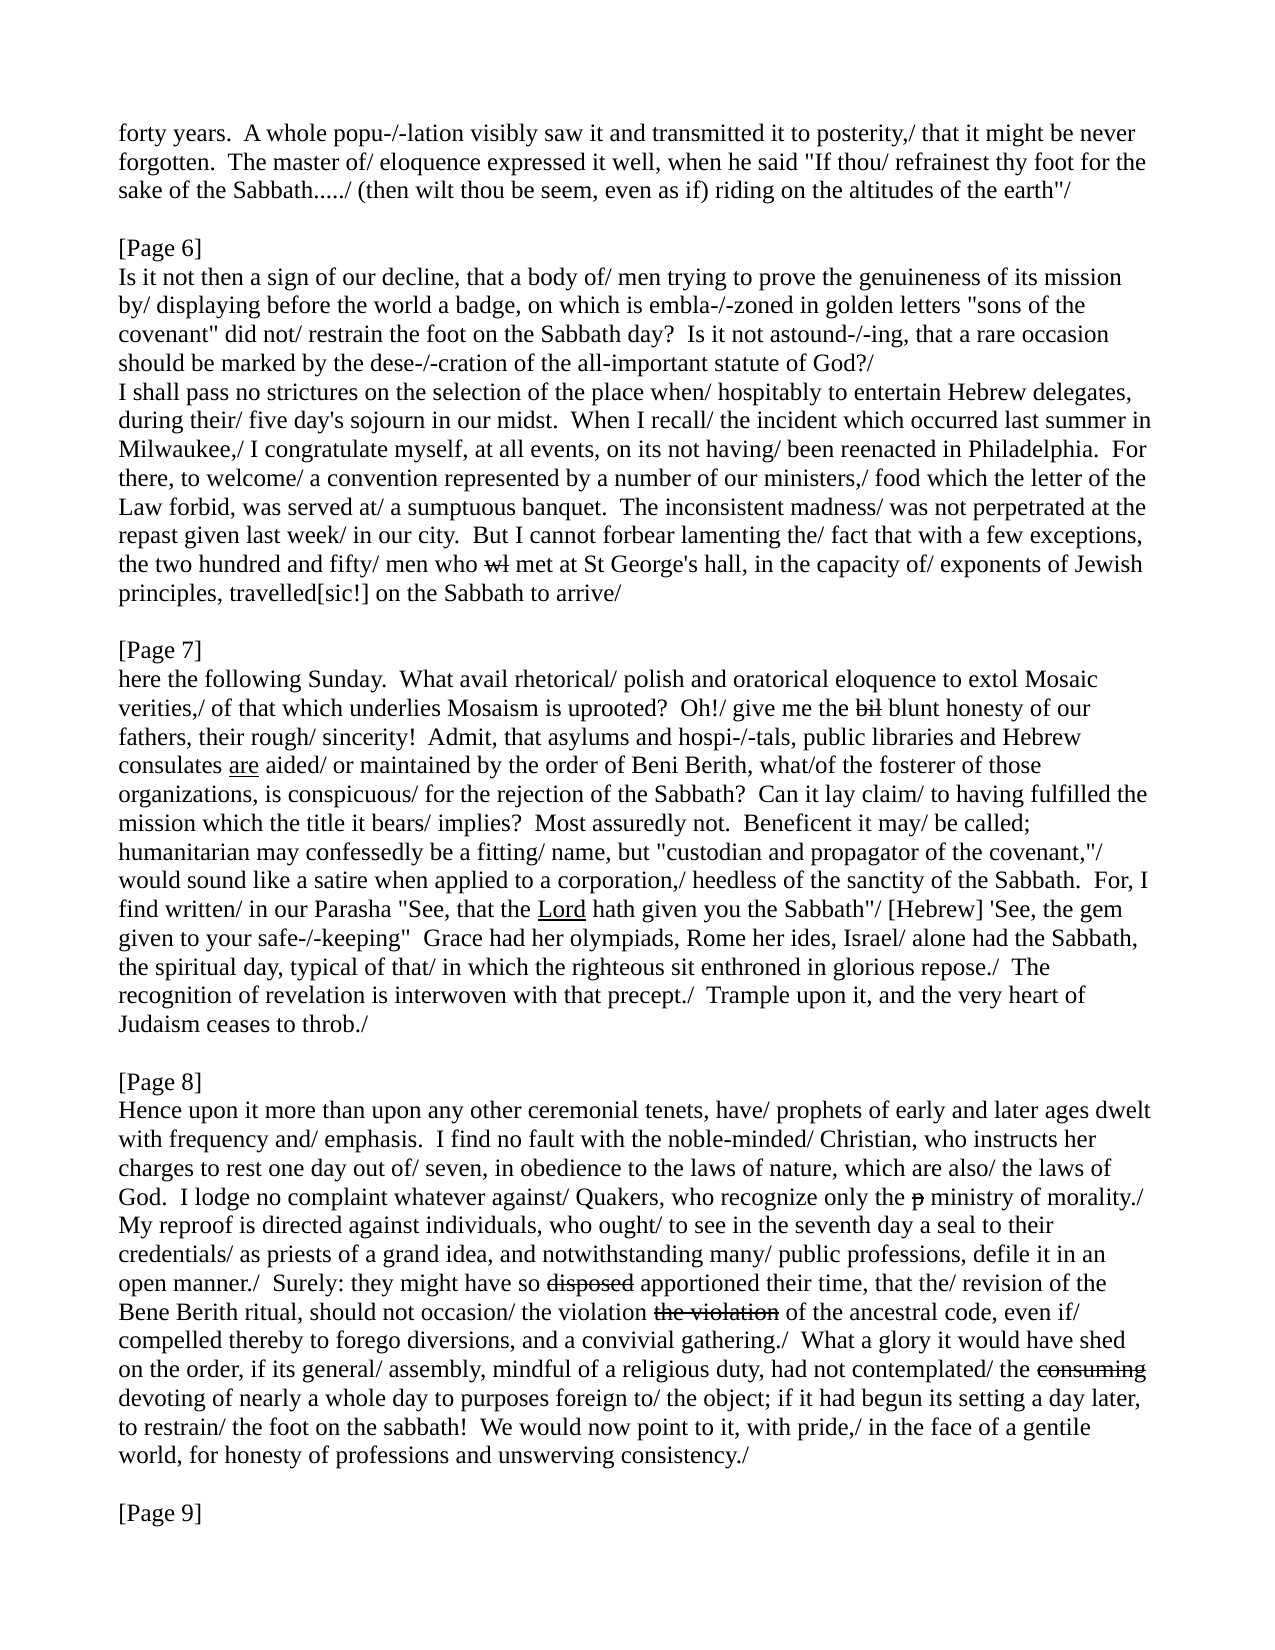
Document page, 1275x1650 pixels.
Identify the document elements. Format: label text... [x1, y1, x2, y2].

text [Page 8] [118, 1067, 1157, 1096]
text [Page 6] [118, 233, 1157, 262]
text Is it not then a sign of our decline, that a body of/ men trying to prove the genuineness of its mission by/ displaying before the world a badge, on which is embla-/-zoned in golden letters "sons of the covenant" did not/ restrain the foot on the Sabbath day? Is it not astound-/-ing, that a rare occasion should be marked by the dese-/-cration of the all-important statute of God?/ [118, 262, 1157, 377]
text Hence upon it more than upon any other ceremonial tenets, have/ prophets of early and later ages dwelt with frequency and/ emphasis. I find no fault with the noble-minded/ Christian, who instructs her charges to rest one day out of/ seven, in obedience to the laws of nature, which are also/ the laws of God. I lodge no complaint whatever against/ Quakers, who recognize only the p ministry of morality./ My reproof is directed against individuals, who ought/ to see in the seventh day a seal to their credentials/ as priests of a grand idea, and notwithstanding many/ public professions, defile it in an open manner./ Surely: they might have so disposed apportioned their time, that the/ revision of the Bene Berith ritual, should not occasion/ the violation the violation of the ancestral code, even if/ compelled thereby to forego diversions, and a convivial gathering./ What a glory it would have shed on the order, if its general/ assembly, mindful of a religious duty, had not contemplated/ the consuming devoting of nearly a whole day to purposes foreign to/ the object; if it had begun its setting a day later, to restrain/ the foot on the sabbath! We would now point to it, with pride,/ in the face of a gentile world, for honesty of professions and unswerving consistency./ [118, 1096, 1157, 1469]
text here the following Sunday. What avail rhetorical/ polish and oratorical eloquence to extol Mosaic verities,/ of that which underlies Mosaism is uprooted? Oh!/ give me the bil blunt honesty of our fathers, their rough/ sincerity! Admit, that asylums and hospi-/-tals, public libraries and Hebrew consulates are aided/ or maintained by the order of Beni Berith, what/of the fosterer of those organizations, is conspicuous/ for the rejection of the Sabbath? Can it lay claim/ to having fulfilled the mission which the title it bears/ implies? Most assuredly not. Beneficent it may/ be called; humanitarian may confessedly be a fitting/ name, but "custodian and propagator of the covenant,"/ would sound like a satire when applied to a corporation,/ heedless of the sanctity of the Sabbath. For, I find written/ in our Parasha "See, that the Lord hath given you the Sabbath"/ [Hebrew] 'See, the gem given to your safe-/-keeping" Grace had her olympiads, Rome her ides, Israel/ alone had the Sabbath, the spiritual day, typical of that/ in which the righteous sit enthroned in glorious repose./ The recognition of revelation is interwoven with that precept./ Trample upon it, and the very heart of Judaism ceases to throb./ [118, 664, 1157, 1038]
text forty years. A whole popu-/-lation visibly saw it and transmitted it to posterity,/ that it might be never forgotten. The master of/ eloquence expressed it well, when he said "If thou/ refrainest thy foot for the sake of the Sabbath...../ (then wilt thou be seem, even as if) riding on the altitudes of the earth"/ [118, 118, 1157, 204]
text [Page 7] [118, 636, 1157, 664]
text [Page 9] [118, 1498, 1157, 1527]
text I shall pass no strictures on the selection of the place when/ hospitably to entertain Hebrew delegates, during their/ five day's sojourn in our midst. When I recall/ the incident which occurred last summer in Milwaukee,/ I congratulate myself, at all events, on its not having/ been reenacted in Philadelphia. For there, to welcome/ a convention represented by a number of our ministers,/ food which the letter of the Law forbid, was served at/ a sumptuous banquet. The inconsistent madness/ was not perpetrated at the repast given last week/ in our city. But I cannot forbear lamenting the/ fact that with a few exceptions, the two hundred and fifty/ men who wl met at St George's hall, in the capacity of/ exponents of Jewish principles, travelled[sic!] on the Sabbath to arrive/ [118, 377, 1157, 607]
